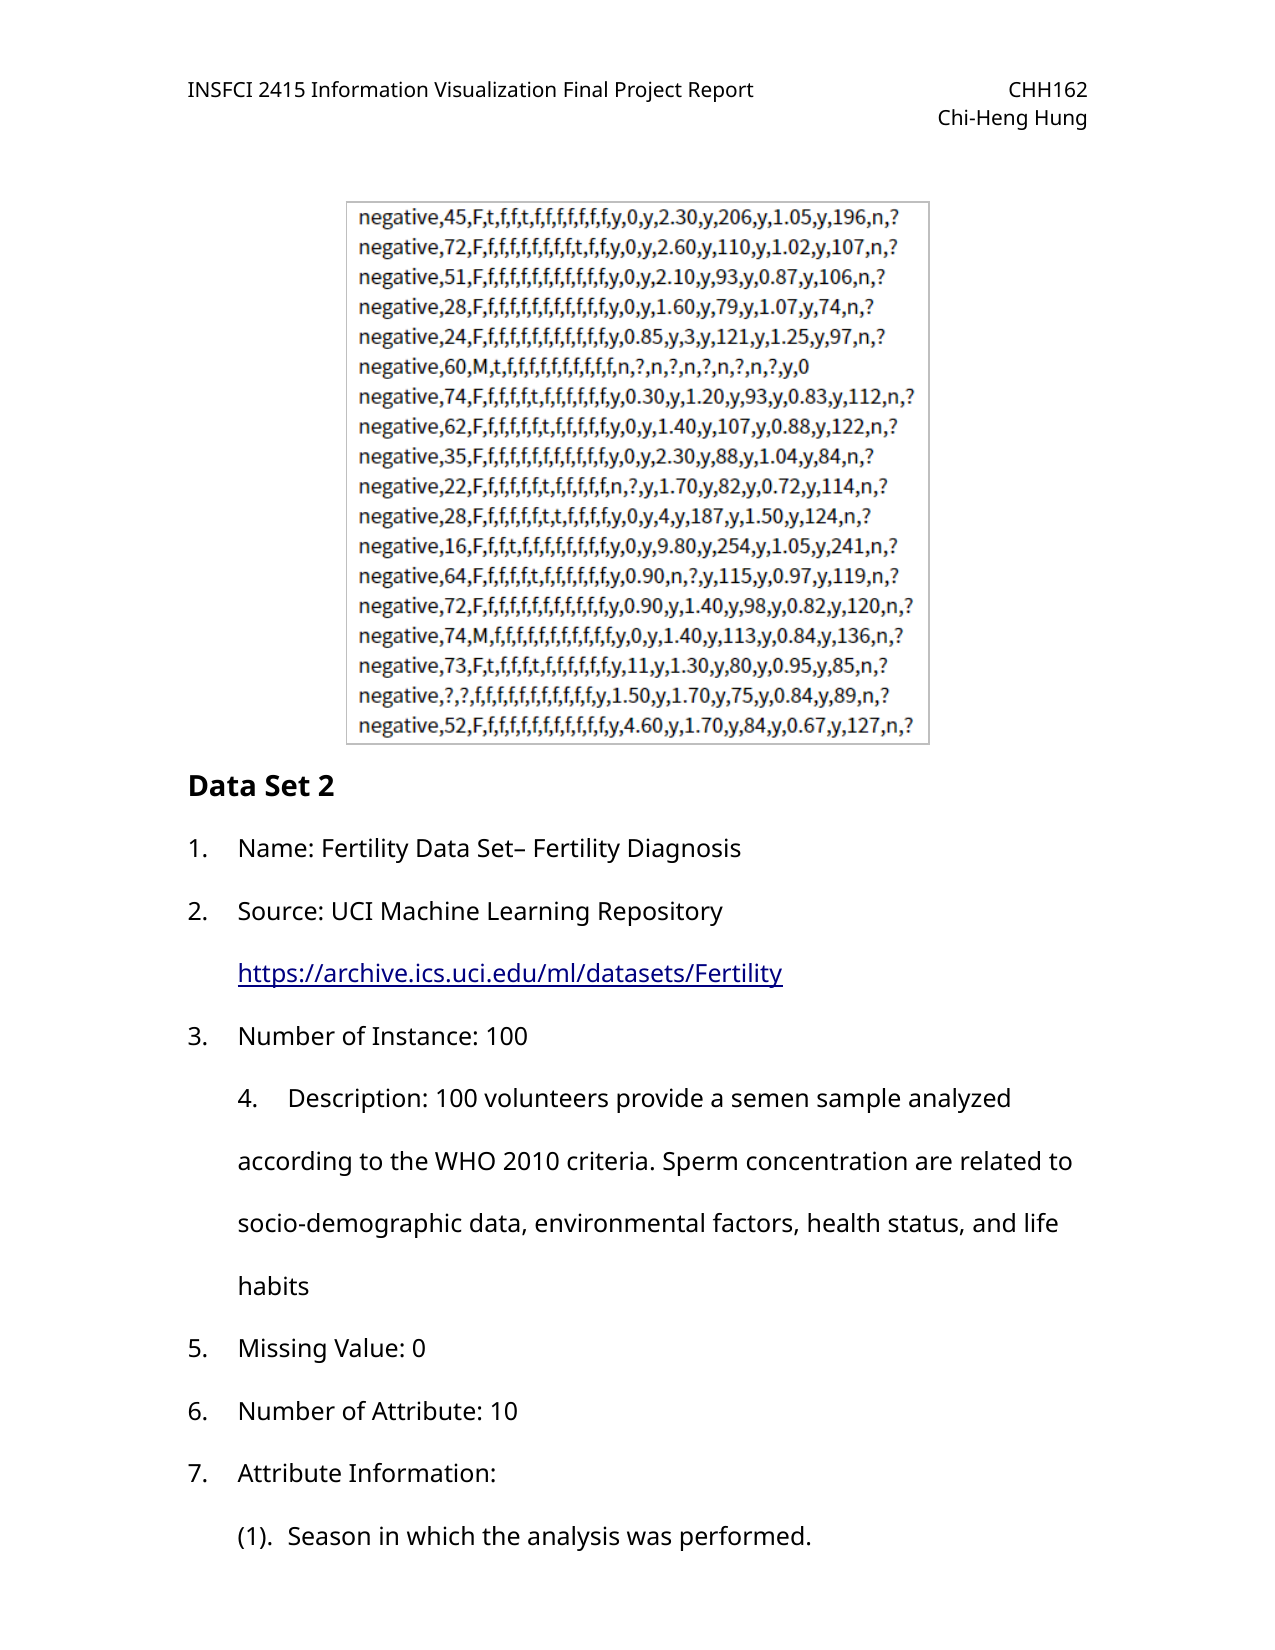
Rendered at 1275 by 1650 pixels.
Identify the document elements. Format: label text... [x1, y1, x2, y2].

list Number of Attribute: 10 [187, 1369, 1088, 1431]
list Description: 100 volunteers provide a semen sample analyzed according to the WHO 2010 criteria. Sperm concentration are related to socio-demographic data, environmental factors, health status, and life habits [237, 1056, 1088, 1306]
list Source: UCI Machine Learning Repository https://archive.ics.uci.edu/ml/datasets/Fertility [187, 869, 1088, 994]
list Season in which the analysis was performed. [237, 1494, 1088, 1556]
list Name: Fertility Data Set– Fertility Diagnosis [187, 806, 1088, 869]
list Attribute Information: [187, 1431, 1088, 1494]
list Number of Instance: 100 [187, 994, 1088, 1056]
text Data Set 2 [187, 744, 1088, 806]
list Missing Value: 0 [187, 1306, 1088, 1369]
